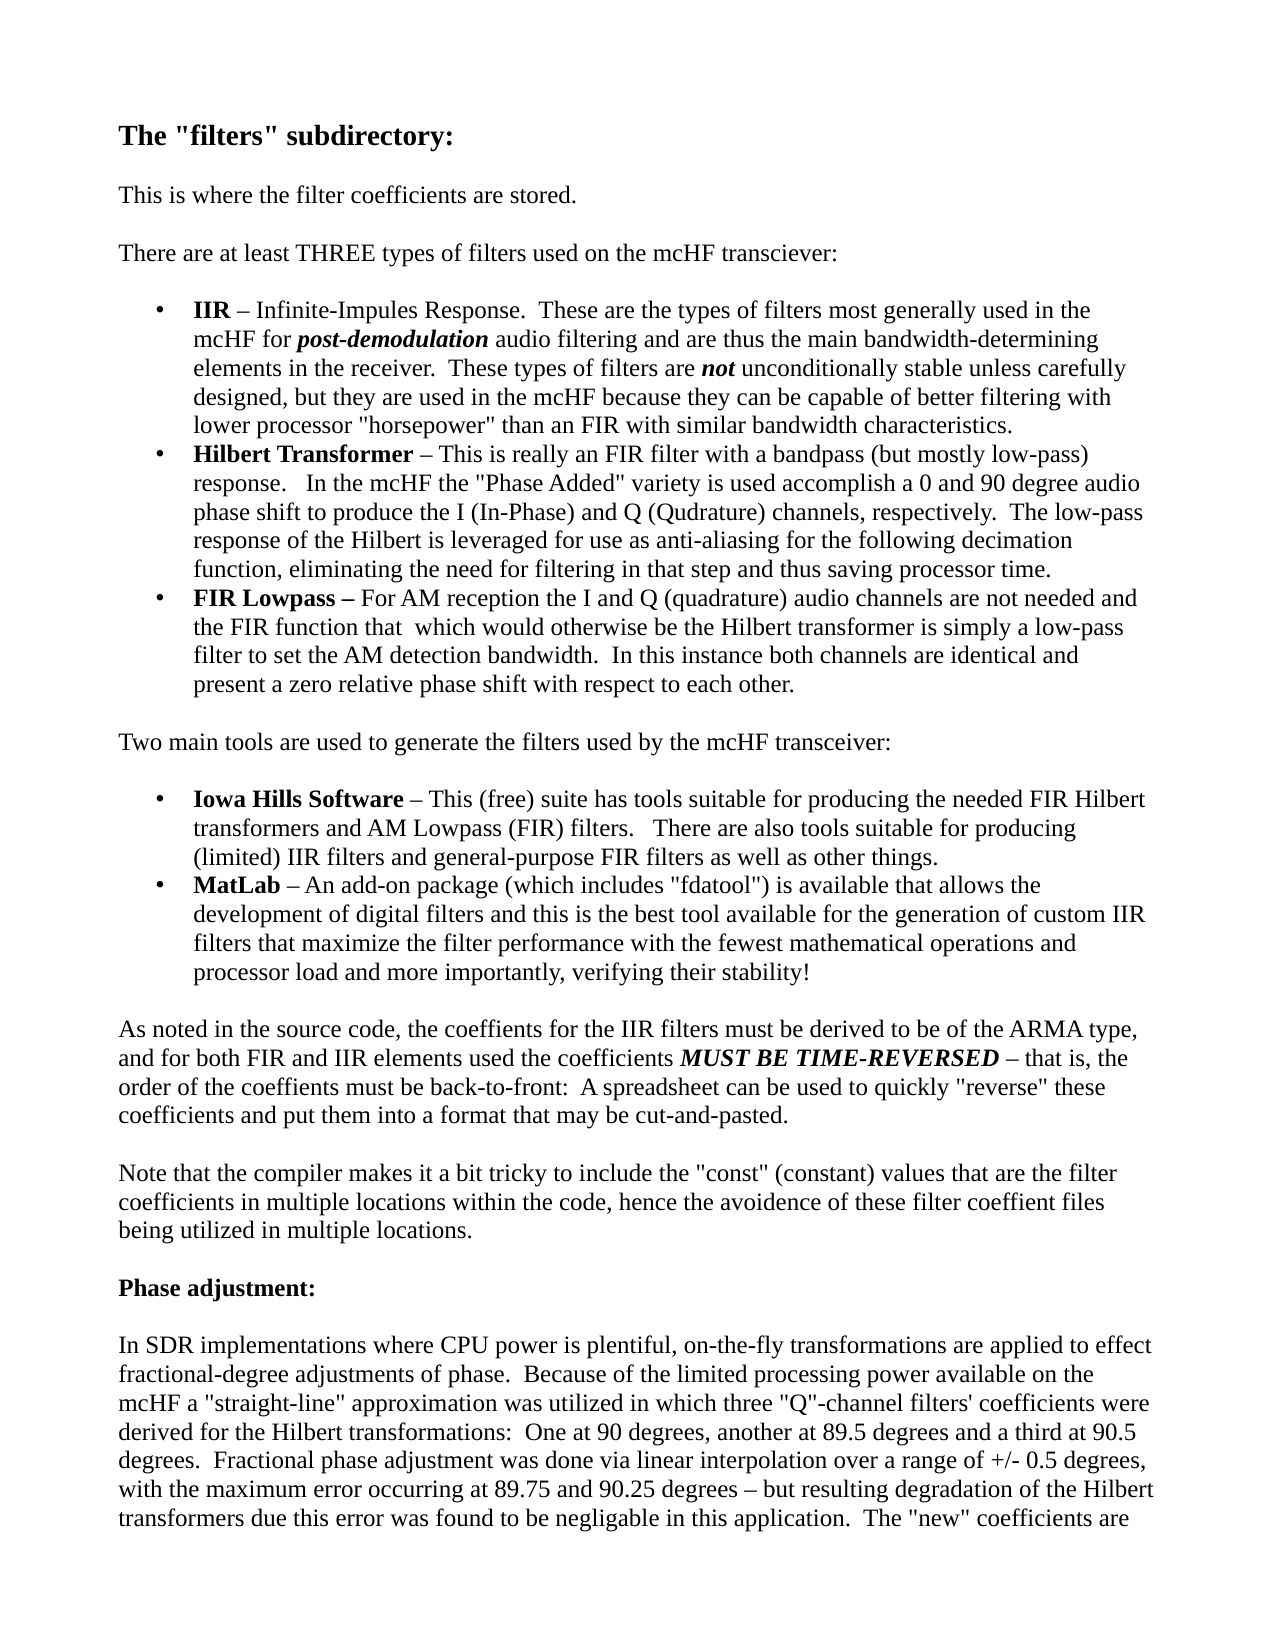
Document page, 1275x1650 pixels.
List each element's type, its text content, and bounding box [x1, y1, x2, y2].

text Two main tools are used to generate the filters used by the mcHF transceiver: [118, 727, 1157, 755]
list Iowa Hills Software – This (free) suite has tools suitable for producing the needed FIR Hilbert transformers and AM Lowpass (FIR) filters. There are also tools suitable for producing (limited) IIR filters and general-purpose FIR filters as well as other things. [156, 784, 1157, 870]
list Hilbert Transformer – This is really an FIR filter with a bandpass (but mostly low-pass) response. In the mcHF the "Phase Added" variety is used accomplish a 0 and 90 degree audio phase shift to produce the I (In-Phase) and Q (Qudrature) channels, respectively. The low-pass response of the Hilbert is leveraged for use as anti-aliasing for the following decimation function, eliminating the need for filtering in that step and thus saving processor time. [156, 439, 1157, 583]
list IIR – Infinite-Impules Response. These are the types of filters most generally used in the mcHF for post-demodulation audio filtering and are thus the main bandwidth-determining elements in the receiver. These types of filters are not unconditionally stable unless carefully designed, but they are used in the mcHF because they can be capable of better filtering with lower processor "horsepower" than an FIR with similar bandwidth characteristics. [156, 295, 1157, 439]
list MatLab – An add-on package (which includes "fdatool") is available that allows the development of digital filters and this is the best tool available for the generation of custom IIR filters that maximize the filter performance with the fewest mathematical operations and processor load and more importantly, verifying their stability! [156, 870, 1157, 985]
text Phase adjustment: [118, 1273, 1157, 1302]
text Note that the compiler makes it a bit tricky to include the "const" (constant) values that are the filter coefficients in multiple locations within the code, hence the avoidence of these filter coeffient files being utilized in multiple locations. [118, 1158, 1157, 1244]
text There are at least THREE types of filters used on the mcHF transciever: [118, 238, 1157, 267]
list FIR Lowpass – For AM reception the I and Q (quadrature) audio channels are not needed and the FIR function that which would otherwise be the Hilbert transformer is simply a low-pass filter to set the AM detection bandwidth. In this instance both channels are identical and present a zero relative phase shift with respect to each other. [156, 583, 1157, 698]
text This is where the filter coefficients are stored. [118, 180, 1157, 209]
text The "filters" subdirectory: [118, 118, 1157, 152]
text As noted in the source code, the coeffients for the IIR filters must be derived to be of the ARMA type, and for both FIR and IIR elements used the coefficients MUST BE TIME-REVERSED – that is, the order of the coeffients must be back-to-front: A spreadsheet can be used to quickly "reverse" these coefficients and put them into a format that may be cut-and-pasted. [118, 1014, 1157, 1129]
text In SDR implementations where CPU power is plentiful, on-the-fly transformations are applied to effect fractional-degree adjustments of phase. Because of the limited processing power available on the mcHF a "straight-line" approximation was utilized in which three "Q"-channel filters' coefficients were derived for the Hilbert transformations: One at 90 degrees, another at 89.5 degrees and a third at 90.5 degrees. Fractional phase adjustment was done via linear interpolation over a range of +/- 0.5 degrees, with the maximum error occurring at 89.75 and 90.25 degrees – but resulting degradation of the Hilbert transformers due this error was found to be negligable in this application. The "new" coefficients are [118, 1330, 1157, 1532]
